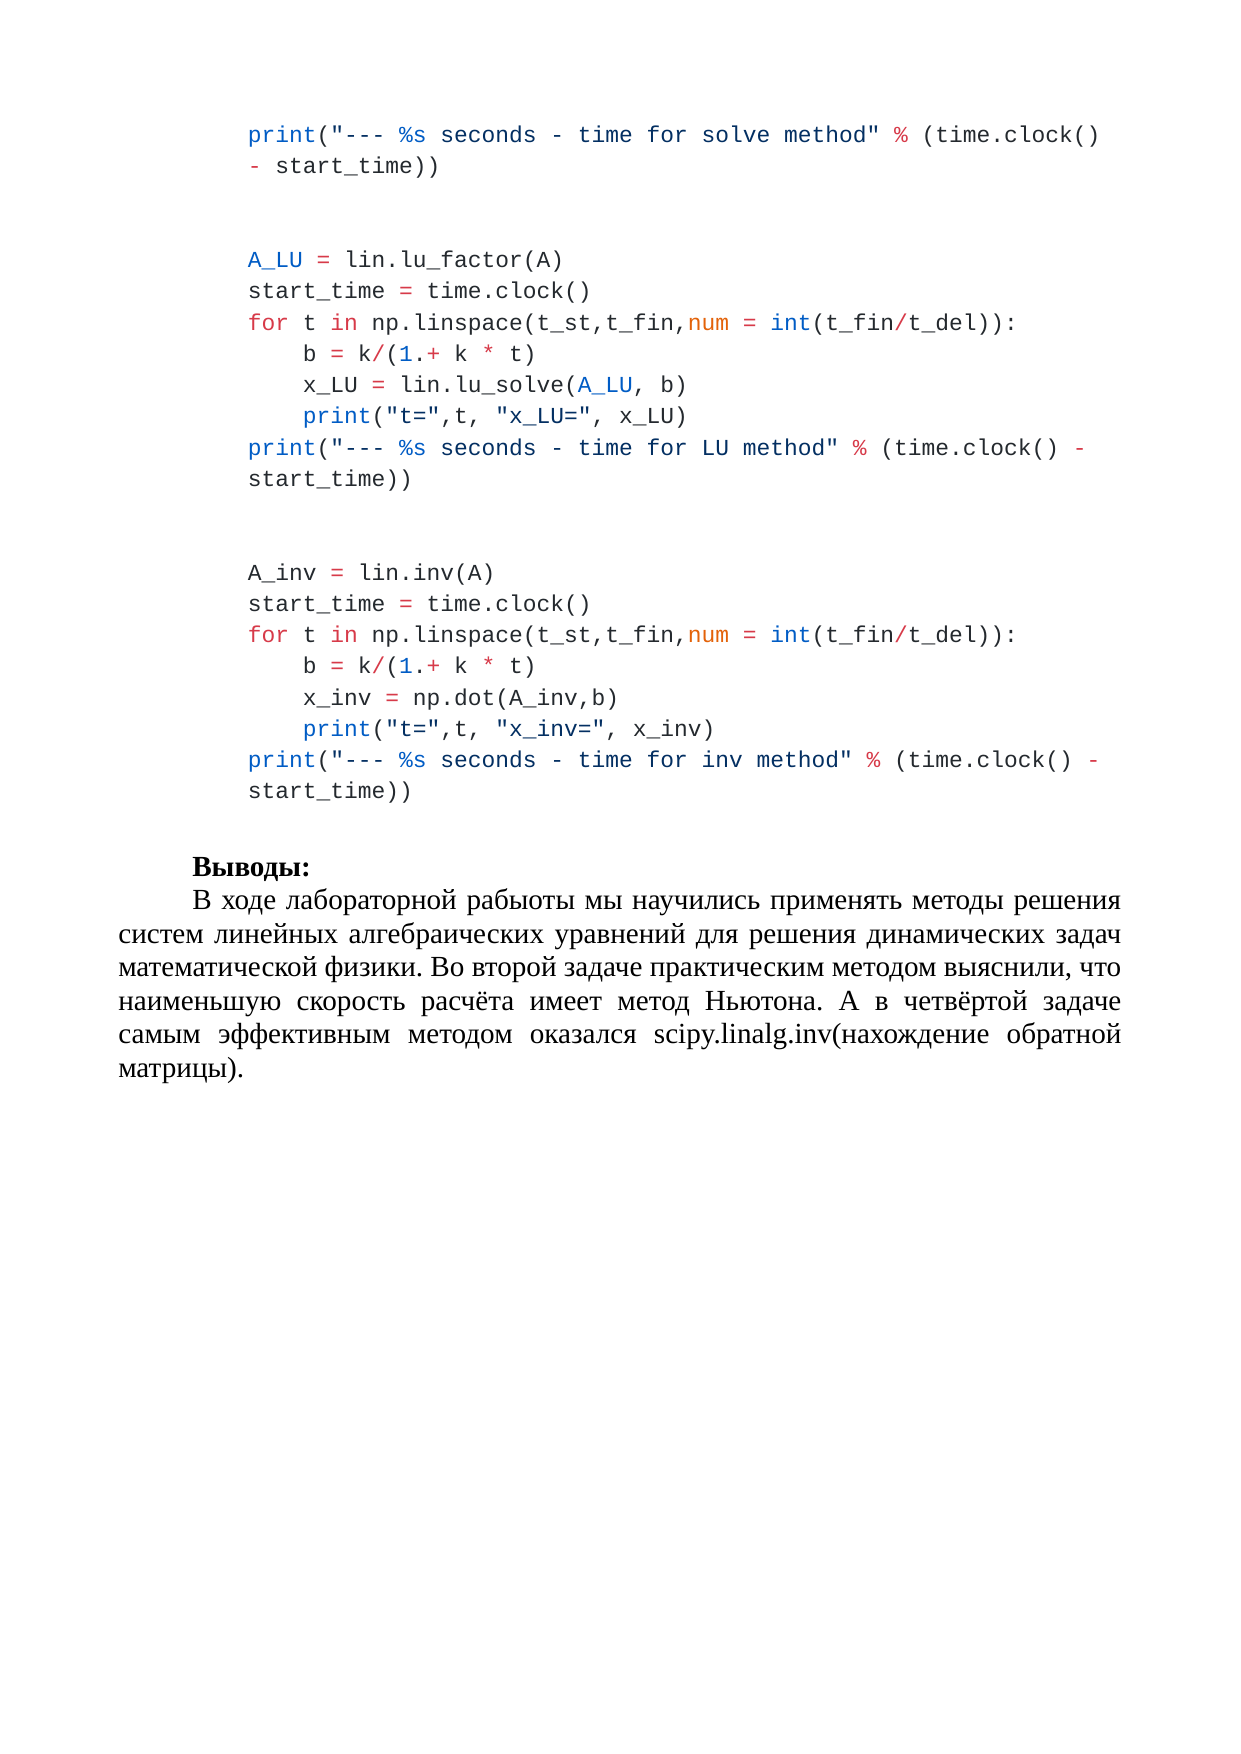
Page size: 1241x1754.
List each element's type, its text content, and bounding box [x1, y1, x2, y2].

table_cell print("t=",t, "x_LU=", x_LU) [232, 399, 1122, 431]
text В ходе лабораторной рабыоты мы научились применять методы решения систем линейных алгебраических уравнений для решения динамических задач математической физики. Во второй задаче практическим методом выяснили, что наименьшую скорость расчёта имеет метод Ньютона. А в четвёртой задаче самым эффективным методом оказался scipy.linalg.inv(нахождение обратной матрицы). [118, 882, 1122, 1083]
table_cell x_LU = lin.lu_solve(A_LU, b) [232, 368, 1122, 399]
table_cell [118, 368, 232, 399]
table_cell start_time = time.clock() [232, 587, 1122, 618]
text Выводы: [118, 849, 1122, 882]
table_cell [118, 243, 232, 274]
table_cell for t in np.linspace(t_st,t_fin,num = int(t_fin/t_del)): [232, 306, 1122, 337]
table_cell x_inv = np.dot(A_inv,b) [232, 681, 1122, 712]
table_cell [118, 431, 232, 493]
table_cell start_time = time.clock() [232, 274, 1122, 306]
table_cell [118, 399, 232, 431]
table_cell for t in np.linspace(t_st,t_fin,num = int(t_fin/t_del)): [232, 618, 1122, 649]
table_cell [118, 556, 232, 587]
table_cell print("--- %s seconds - time for LU method" % (time.clock() - start_time)) [232, 431, 1122, 493]
table_cell [118, 681, 232, 712]
table_cell [118, 493, 232, 556]
table_cell print("--- %s seconds - time for inv method" % (time.clock() - start_time)) [232, 743, 1122, 806]
table_cell [232, 493, 1122, 556]
table_cell print("--- %s seconds - time for solve method" % (time.clock() - start_time)) [232, 118, 1122, 181]
table_cell b = k/(1.+ k * t) [232, 649, 1122, 681]
table_cell b = k/(1.+ k * t) [232, 337, 1122, 368]
table_cell [118, 649, 232, 681]
table_cell [118, 618, 232, 649]
table_cell A_LU = lin.lu_factor(A) [232, 243, 1122, 274]
table_cell A_inv = lin.inv(A) [232, 556, 1122, 587]
table_cell print("t=",t, "x_inv=", x_inv) [232, 712, 1122, 743]
table_cell [232, 181, 1122, 243]
table_cell [118, 337, 232, 368]
table_cell [118, 181, 232, 243]
table_cell [118, 587, 232, 618]
table_cell [118, 712, 232, 743]
table_cell [118, 118, 232, 181]
table_cell [118, 743, 232, 806]
table_cell [118, 306, 232, 337]
table_cell [118, 274, 232, 306]
